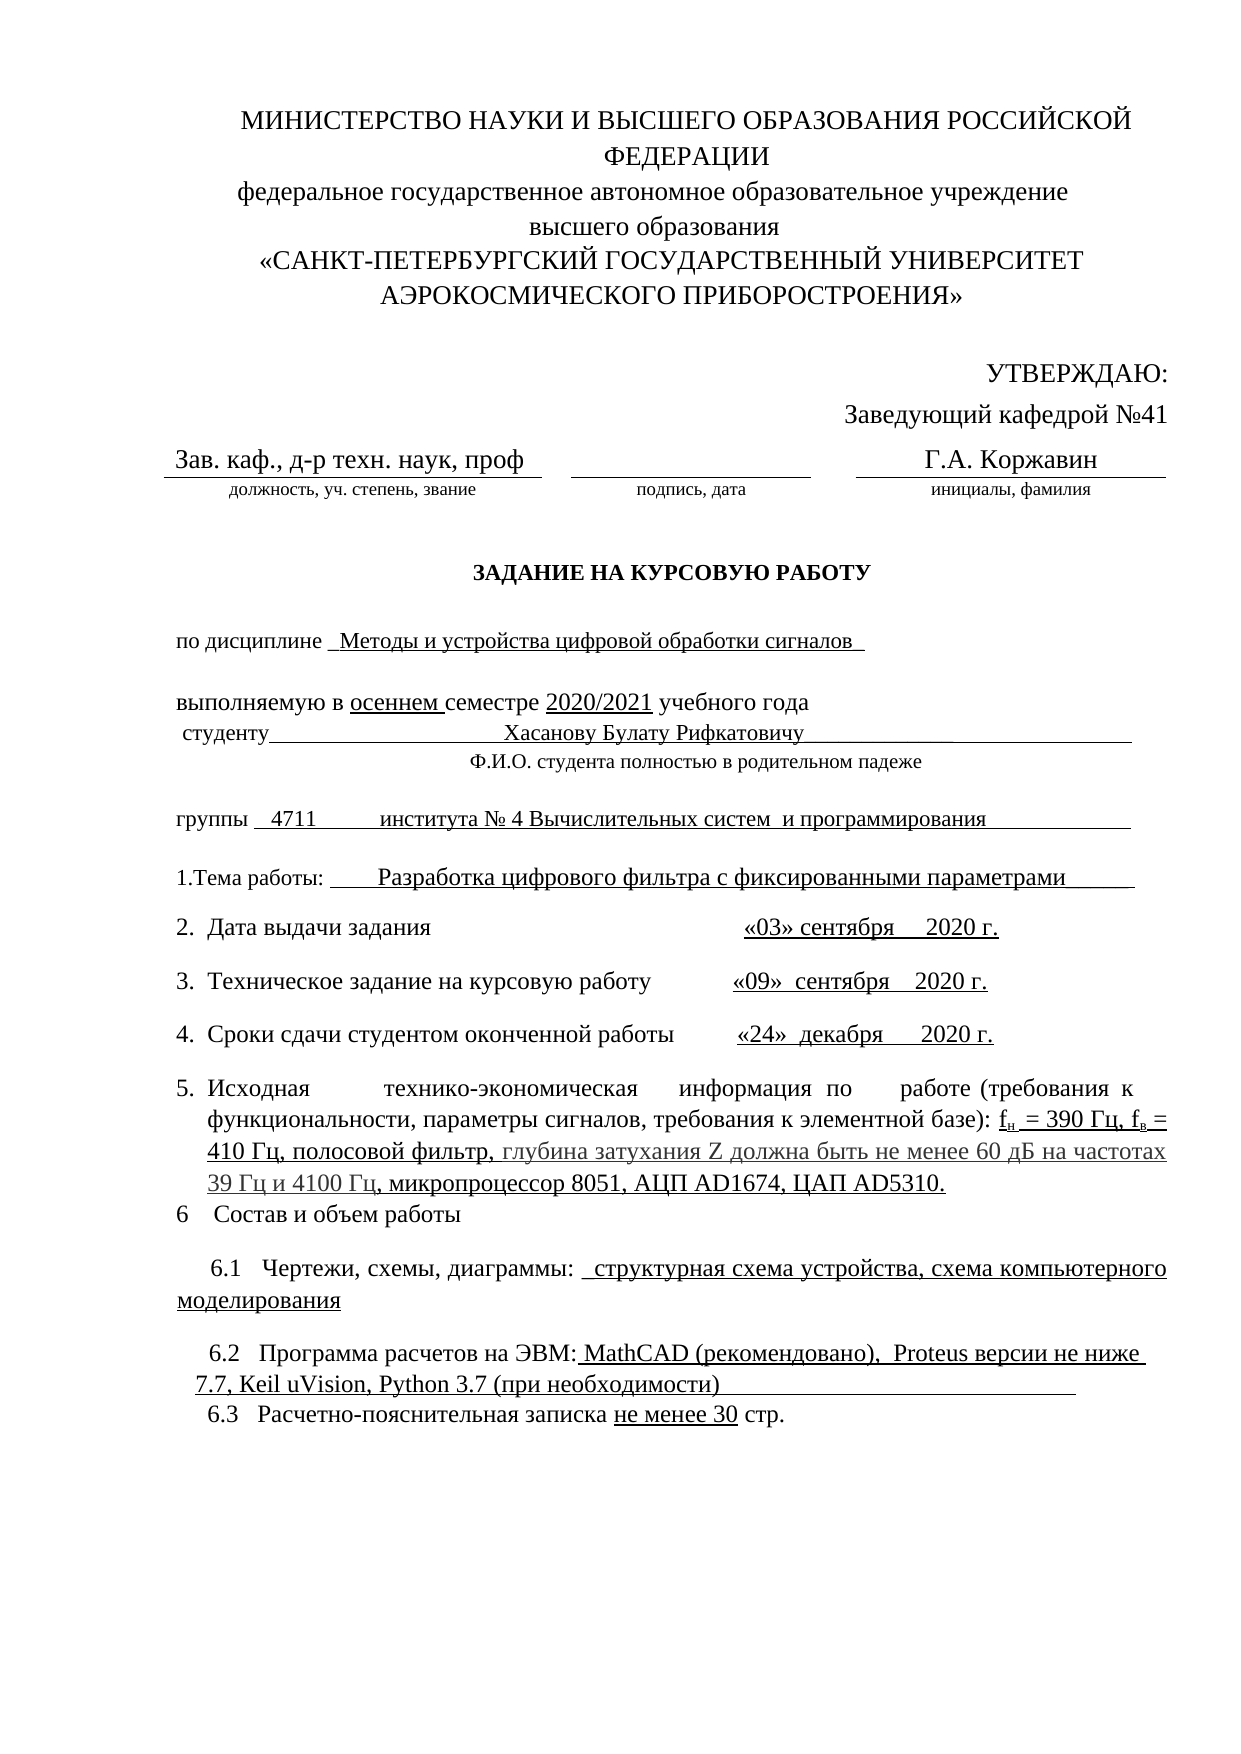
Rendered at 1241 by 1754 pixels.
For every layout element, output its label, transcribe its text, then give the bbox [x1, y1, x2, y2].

text ФЕДЕРАЦИИ [206, 140, 1167, 171]
text федеральное государственное автономное образовательное учреждение высшего образования [237, 175, 1167, 241]
text Ф.И.О. студента полностью в родительном падеже [162, 749, 1167, 773]
table_header [571, 443, 811, 477]
text 6.2 Программа расчетов на ЭВМ: MathCAD (рекомендовано), Proteus версии не ниже [177, 1338, 1167, 1367]
table_header Г.А. Коржавин [856, 443, 1166, 477]
list Состав и объем работы [176, 1199, 1167, 1228]
subtitle ЗАДАНИЕ НА КУРСОВУЮ РАБОТУ [177, 559, 1167, 586]
list Сроки сдачи студентом оконченной работы «24» декабря 2020 г. [176, 1019, 1167, 1047]
text АЭРОКОСМИЧЕСКОГО ПРИБОРОСТРОЕНИЯ» [206, 279, 1137, 311]
list Исходная технико-экономическая информация по работе (требования к функциональности, параметры сигналов, требования к элементной базе): fн = 390 Гц, fв = 410 Гц, полосовой фильтр, глубина затухания Z должна быть не менее 60 дБ на частотах 39 Гц и 4100 Гц, микропроцессор 8051, АЦП AD1674, ЦАП AD5310. [176, 1073, 1167, 1196]
text 6.3 Расчетно-пояснительная записка не менее 30 стр. [176, 1399, 1167, 1428]
text группы 4711 института № 4 Вычислительных систем и программирования [176, 805, 1167, 831]
text по дисциплине _Методы и устройства цифровой обработки сигналов_ [176, 627, 1167, 653]
table_cell [542, 477, 571, 511]
subtitle 7.7, Кeil uVision, Python 3.7 (при необходимости) [176, 1369, 1167, 1397]
table_cell инициалы, фамилия [856, 478, 1166, 511]
table_cell подпись, дата [571, 478, 811, 511]
text 1.Тема работы: Разработка цифрового фильтра с фиксированными параметрами_____ [176, 862, 1167, 890]
text 6.1 Чертежи, схемы, диаграммы: _структурная схема устройства, схема компьютерного моделирования [176, 1253, 1167, 1313]
table_cell должность, уч. степень, звание [164, 478, 542, 511]
table_header [542, 443, 571, 477]
text Заведующий кафедрой №41 [162, 398, 1168, 429]
list Техническое задание на курсовую работу «09» сентября 2020 г. [176, 966, 1167, 994]
text «САНКТ-ПЕТЕРБУРГСКИЙ ГОСУДАРСТВЕННЫЙ УНИВЕРСИТЕТ [206, 244, 1137, 275]
text УТВЕРЖДАЮ: [162, 357, 1168, 388]
table_header [811, 443, 856, 477]
table_cell [811, 477, 856, 511]
table_header Зав. каф., д-р техн. наук, проф [164, 443, 542, 477]
text студенту Хасанову Булату Рифкатовичу_____________ [176, 719, 1137, 745]
text МИНИСТЕРСТВО НАУКИ И ВЫСШЕГО ОБРАЗОВАНИЯ РОССИЙСКОЙ [206, 104, 1167, 135]
text выполняемую в осеннем семестре 2020/2021 учебного года [176, 687, 1167, 716]
list Дата выдачи задания «03» сентября 2020 г. [176, 912, 1167, 941]
